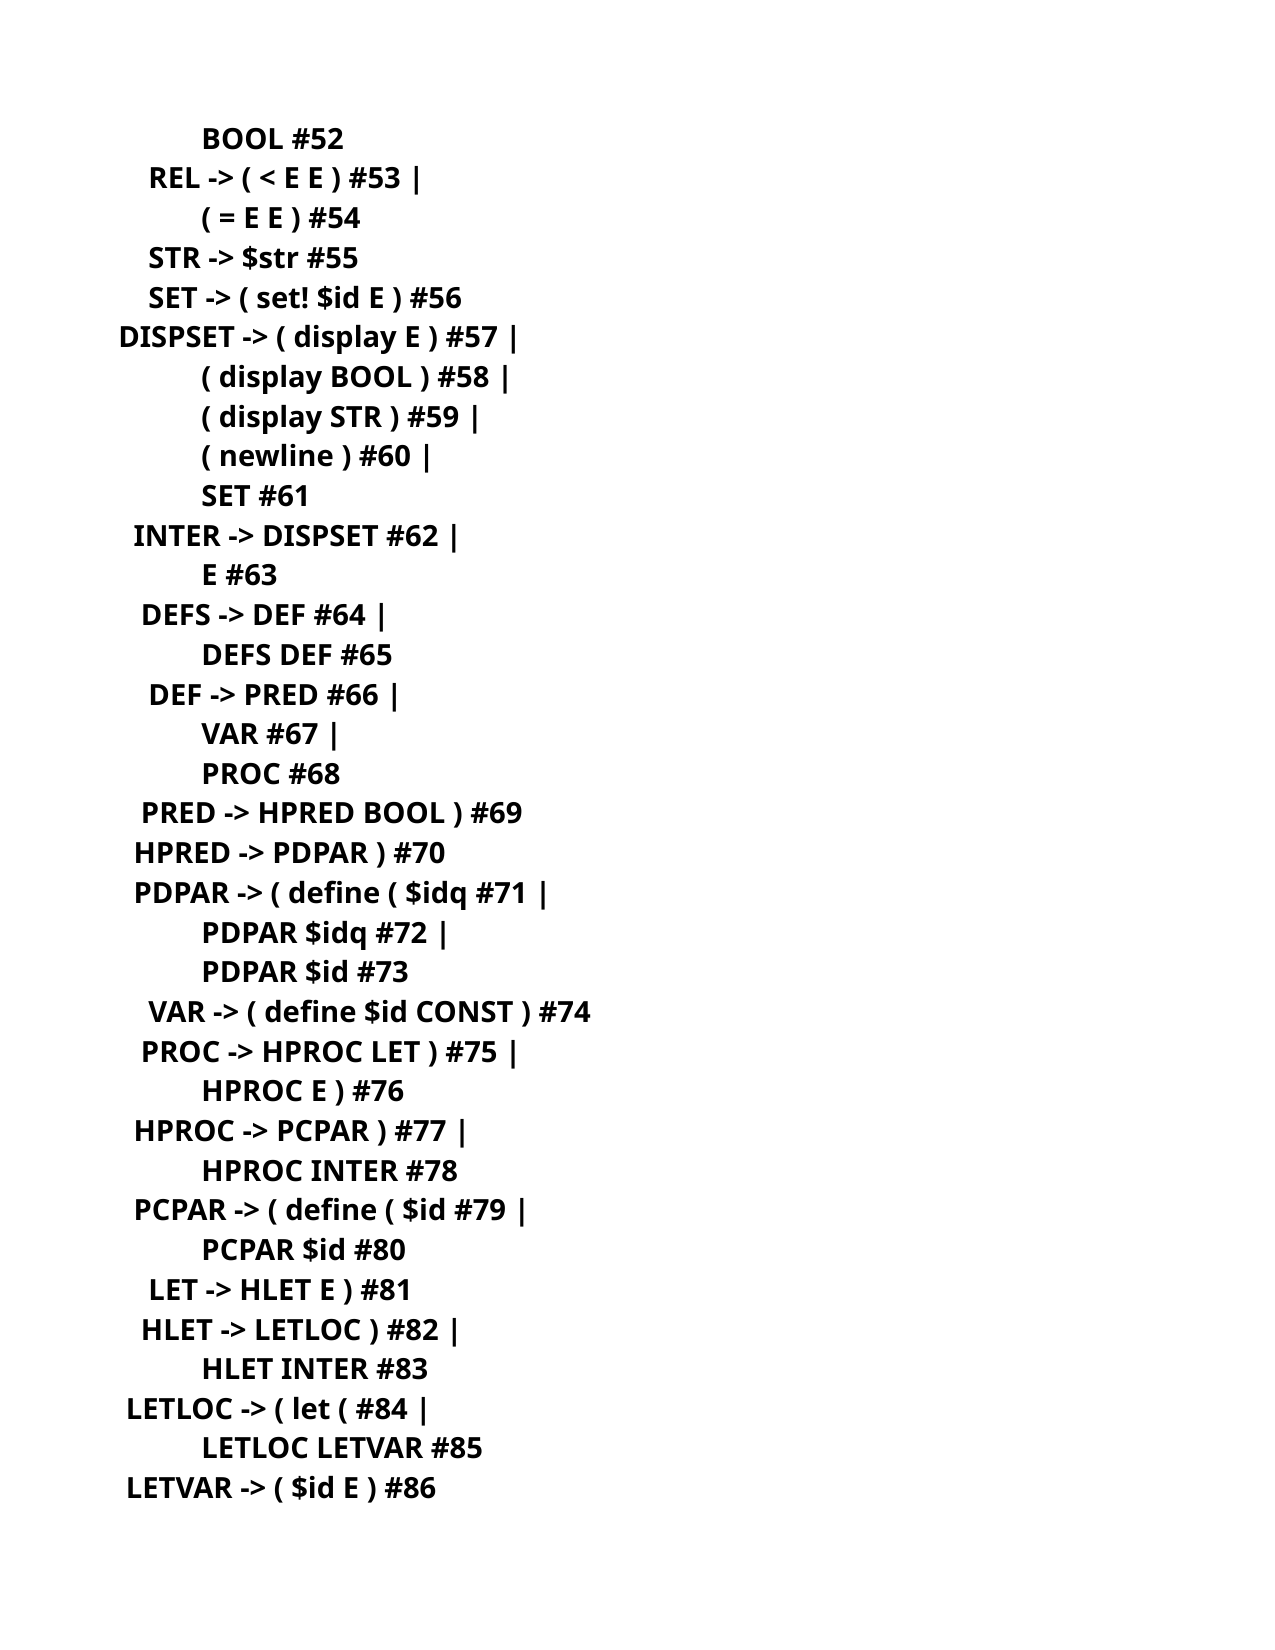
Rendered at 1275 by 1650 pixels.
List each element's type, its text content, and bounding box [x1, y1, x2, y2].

text HPROC INTER #78 [118, 1150, 1157, 1190]
text DEFS -> DEF #64 | [118, 594, 1157, 634]
text VAR #67 | [118, 713, 1157, 753]
text PRED -> HPRED BOOL ) #69 [118, 793, 1157, 832]
text HPRED -> PDPAR ) #70 [118, 832, 1157, 872]
text ( display STR ) #59 | [118, 396, 1157, 436]
text HLET -> LETLOC ) #82 | [118, 1309, 1157, 1348]
text STR -> $str #55 [118, 237, 1157, 277]
text PDPAR -> ( define ( $idq #71 | [118, 872, 1157, 912]
text HLET INTER #83 [118, 1348, 1157, 1388]
text PROC -> HPROC LET ) #75 | [118, 1031, 1157, 1071]
text PROC #68 [118, 753, 1157, 793]
text BOOL #52 [118, 118, 1157, 158]
text LET -> HLET E ) #81 [118, 1269, 1157, 1309]
text SET -> ( set! $id E ) #56 [118, 277, 1157, 317]
text ( newline ) #60 | [118, 436, 1157, 475]
text PDPAR $idq #72 | [118, 912, 1157, 952]
text LETLOC LETVAR #85 [118, 1428, 1157, 1467]
text ( display BOOL ) #58 | [118, 356, 1157, 396]
text PCPAR $id #80 [118, 1229, 1157, 1269]
text LETLOC -> ( let ( #84 | [118, 1388, 1157, 1428]
text DEF -> PRED #66 | [118, 674, 1157, 713]
text LETVAR -> ( $id E ) #86 [118, 1467, 1157, 1507]
text PDPAR $id #73 [118, 952, 1157, 991]
text ( = E E ) #54 [118, 197, 1157, 237]
text HPROC E ) #76 [118, 1071, 1157, 1110]
text E #63 [118, 555, 1157, 594]
text DEFS DEF #65 [118, 634, 1157, 674]
text PCPAR -> ( define ( $id #79 | [118, 1190, 1157, 1229]
text VAR -> ( define $id CONST ) #74 [118, 991, 1157, 1031]
text REL -> ( < E E ) #53 | [118, 158, 1157, 197]
text INTER -> DISPSET #62 | [118, 515, 1157, 555]
text SET #61 [118, 475, 1157, 515]
text HPROC -> PCPAR ) #77 | [118, 1110, 1157, 1150]
text DISPSET -> ( display E ) #57 | [118, 317, 1157, 356]
